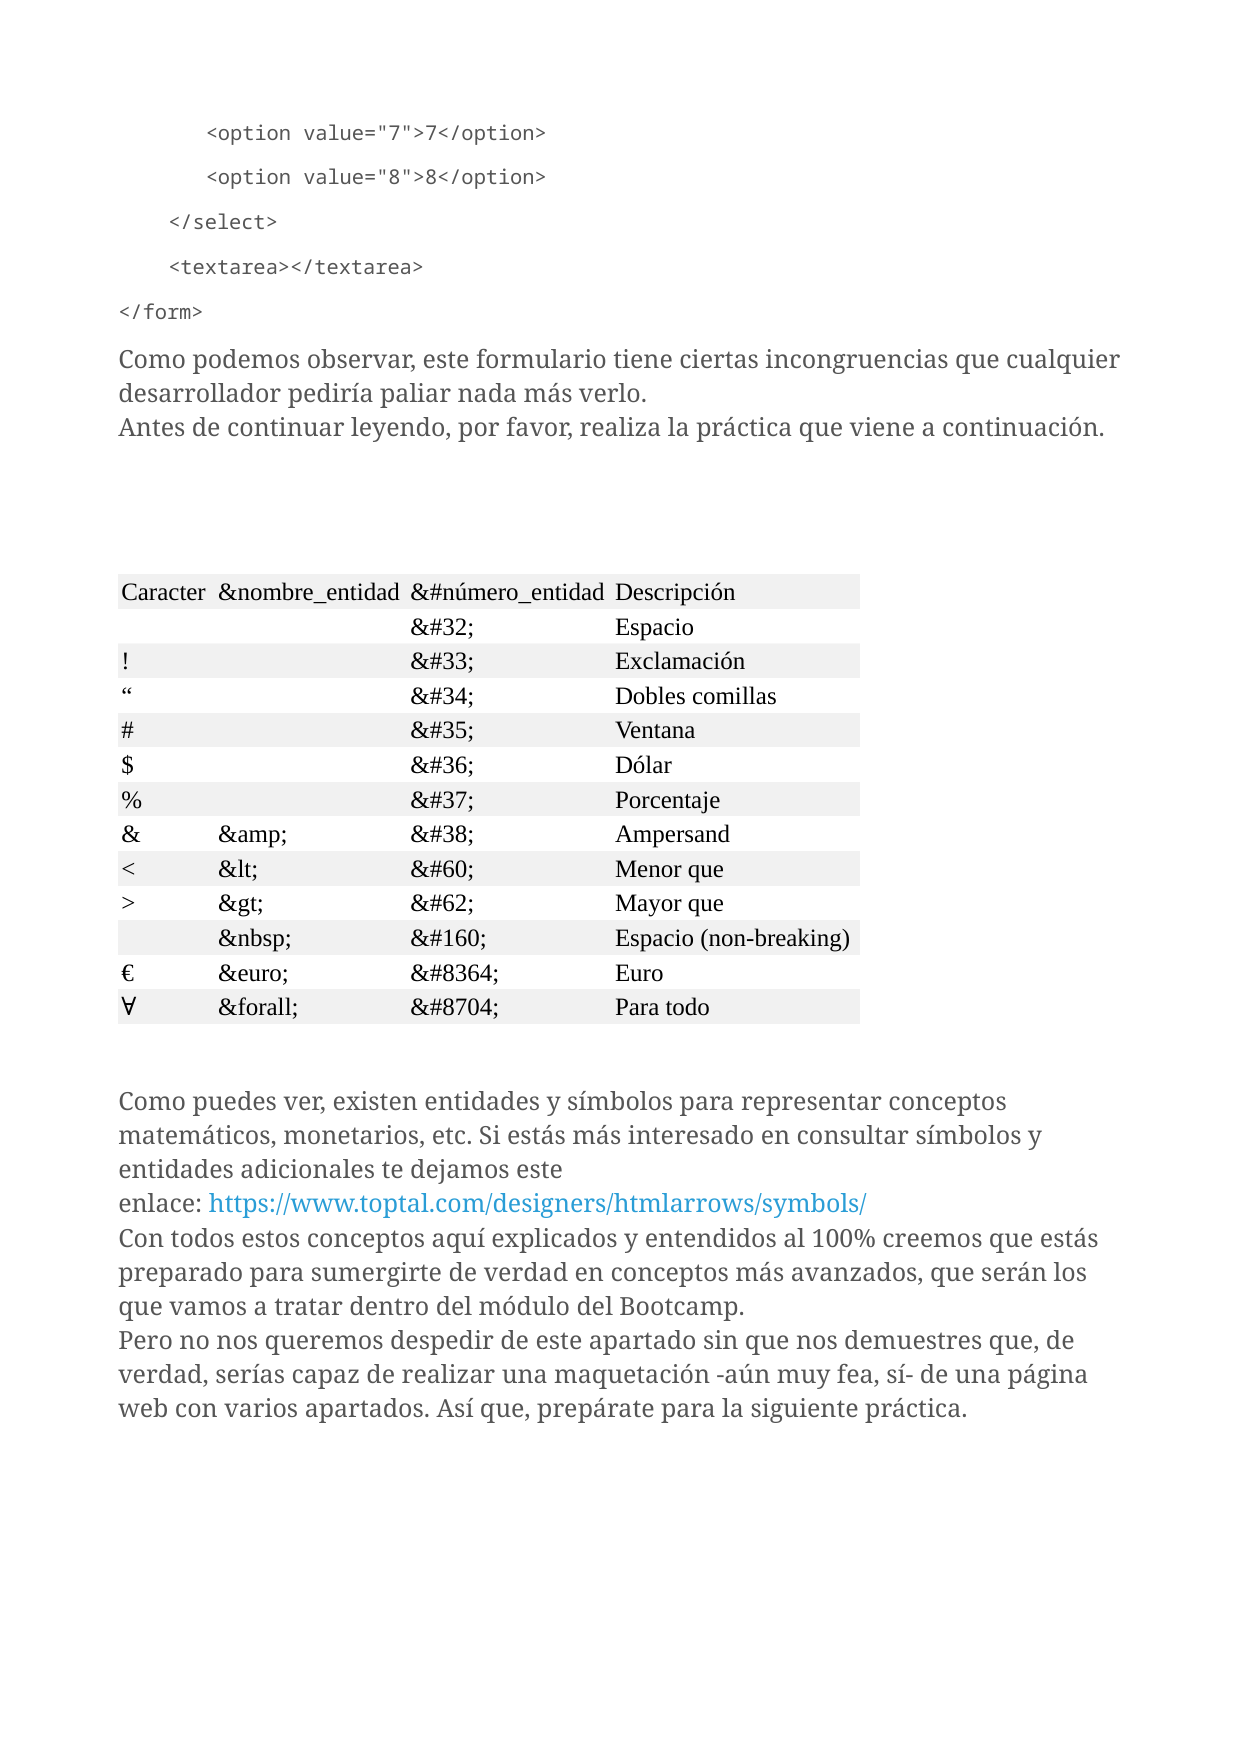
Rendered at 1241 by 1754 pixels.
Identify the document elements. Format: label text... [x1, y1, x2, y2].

table_cell [215, 678, 407, 713]
text Con todos estos conceptos aquí explicados y entendidos al 100% creemos que estás preparado para sumergirte de verdad en conceptos más avanzados, que serán los que vamos a tratar dentro del módulo del Bootcamp. [118, 1220, 1122, 1322]
table_cell < [118, 851, 215, 886]
table_cell &euro; [215, 955, 407, 989]
table_header &#número_entidad [407, 574, 612, 609]
table_cell [215, 782, 407, 816]
table_cell ∀ [118, 989, 215, 1024]
table_cell Dólar [612, 747, 860, 782]
table_cell Mayor que [612, 886, 860, 920]
table_cell &#160; [407, 920, 612, 955]
table_cell &#60; [407, 851, 612, 886]
text </form> [118, 297, 1122, 325]
text Como puedes ver, existen entidades y símbolos para representar conceptos matemáticos, monetarios, etc. Si estás más interesado en consultar símbolos y entidades adicionales te dejamos este enlace: https://www.toptal.com/designers/htmlarrows/symbols/ [118, 1084, 1122, 1220]
table_cell Espacio (non-breaking) [612, 920, 860, 955]
table_cell Exclamación [612, 644, 860, 678]
table_cell &#35; [407, 713, 612, 747]
table_cell &amp; [215, 816, 407, 851]
table_cell € [118, 955, 215, 989]
table_cell &nbsp; [215, 920, 407, 955]
table_cell &#37; [407, 782, 612, 816]
table_cell Menor que [612, 851, 860, 886]
text </select> [118, 208, 1122, 236]
table_cell % [118, 782, 215, 816]
table_cell ! [118, 644, 215, 678]
table_cell Espacio [612, 609, 860, 643]
table_cell [118, 920, 215, 955]
text Como podemos observar, este formulario tiene ciertas incongruencias que cualquier desarrollador pediría paliar nada más verlo. [118, 342, 1122, 410]
table_cell Porcentaje [612, 782, 860, 816]
table_cell Dobles comillas [612, 678, 860, 713]
table_cell Ventana [612, 713, 860, 747]
table_cell &#34; [407, 678, 612, 713]
table_cell [118, 609, 215, 643]
table_cell &#8704; [407, 989, 612, 1024]
table_cell &forall; [215, 989, 407, 1024]
table_cell $ [118, 747, 215, 782]
text <option value="8">8</option> [118, 163, 1122, 191]
table_cell &gt; [215, 886, 407, 920]
table_header Caracter [118, 574, 215, 609]
table_cell > [118, 886, 215, 920]
table_cell [215, 747, 407, 782]
table_cell [215, 713, 407, 747]
table_cell “ [118, 678, 215, 713]
table_cell Ampersand [612, 816, 860, 851]
table_header Descripción [612, 574, 860, 609]
table_cell # [118, 713, 215, 747]
table_cell [215, 609, 407, 643]
table_cell &#36; [407, 747, 612, 782]
table_cell &#8364; [407, 955, 612, 989]
table_header &nombre_entidad [215, 574, 407, 609]
table_cell &#62; [407, 886, 612, 920]
text Antes de continuar leyendo, por favor, realiza la práctica que viene a continuación. [118, 410, 1122, 444]
table_cell &lt; [215, 851, 407, 886]
table_cell & [118, 816, 215, 851]
table_cell Euro [612, 955, 860, 989]
text <option value="7">7</option> [118, 118, 1122, 146]
table_cell Para todo [612, 989, 860, 1024]
table_cell &#38; [407, 816, 612, 851]
text <textarea></textarea> [118, 252, 1122, 281]
table_cell [215, 644, 407, 678]
text Pero no nos queremos despedir de este apartado sin que nos demuestres que, de verdad, serías capaz de realizar una maquetación -aún muy fea, sí- de una página web con varios apartados. Así que, prepárate para la siguiente práctica. [118, 1322, 1122, 1424]
table_cell &#32; [407, 609, 612, 643]
table_cell &#33; [407, 644, 612, 678]
